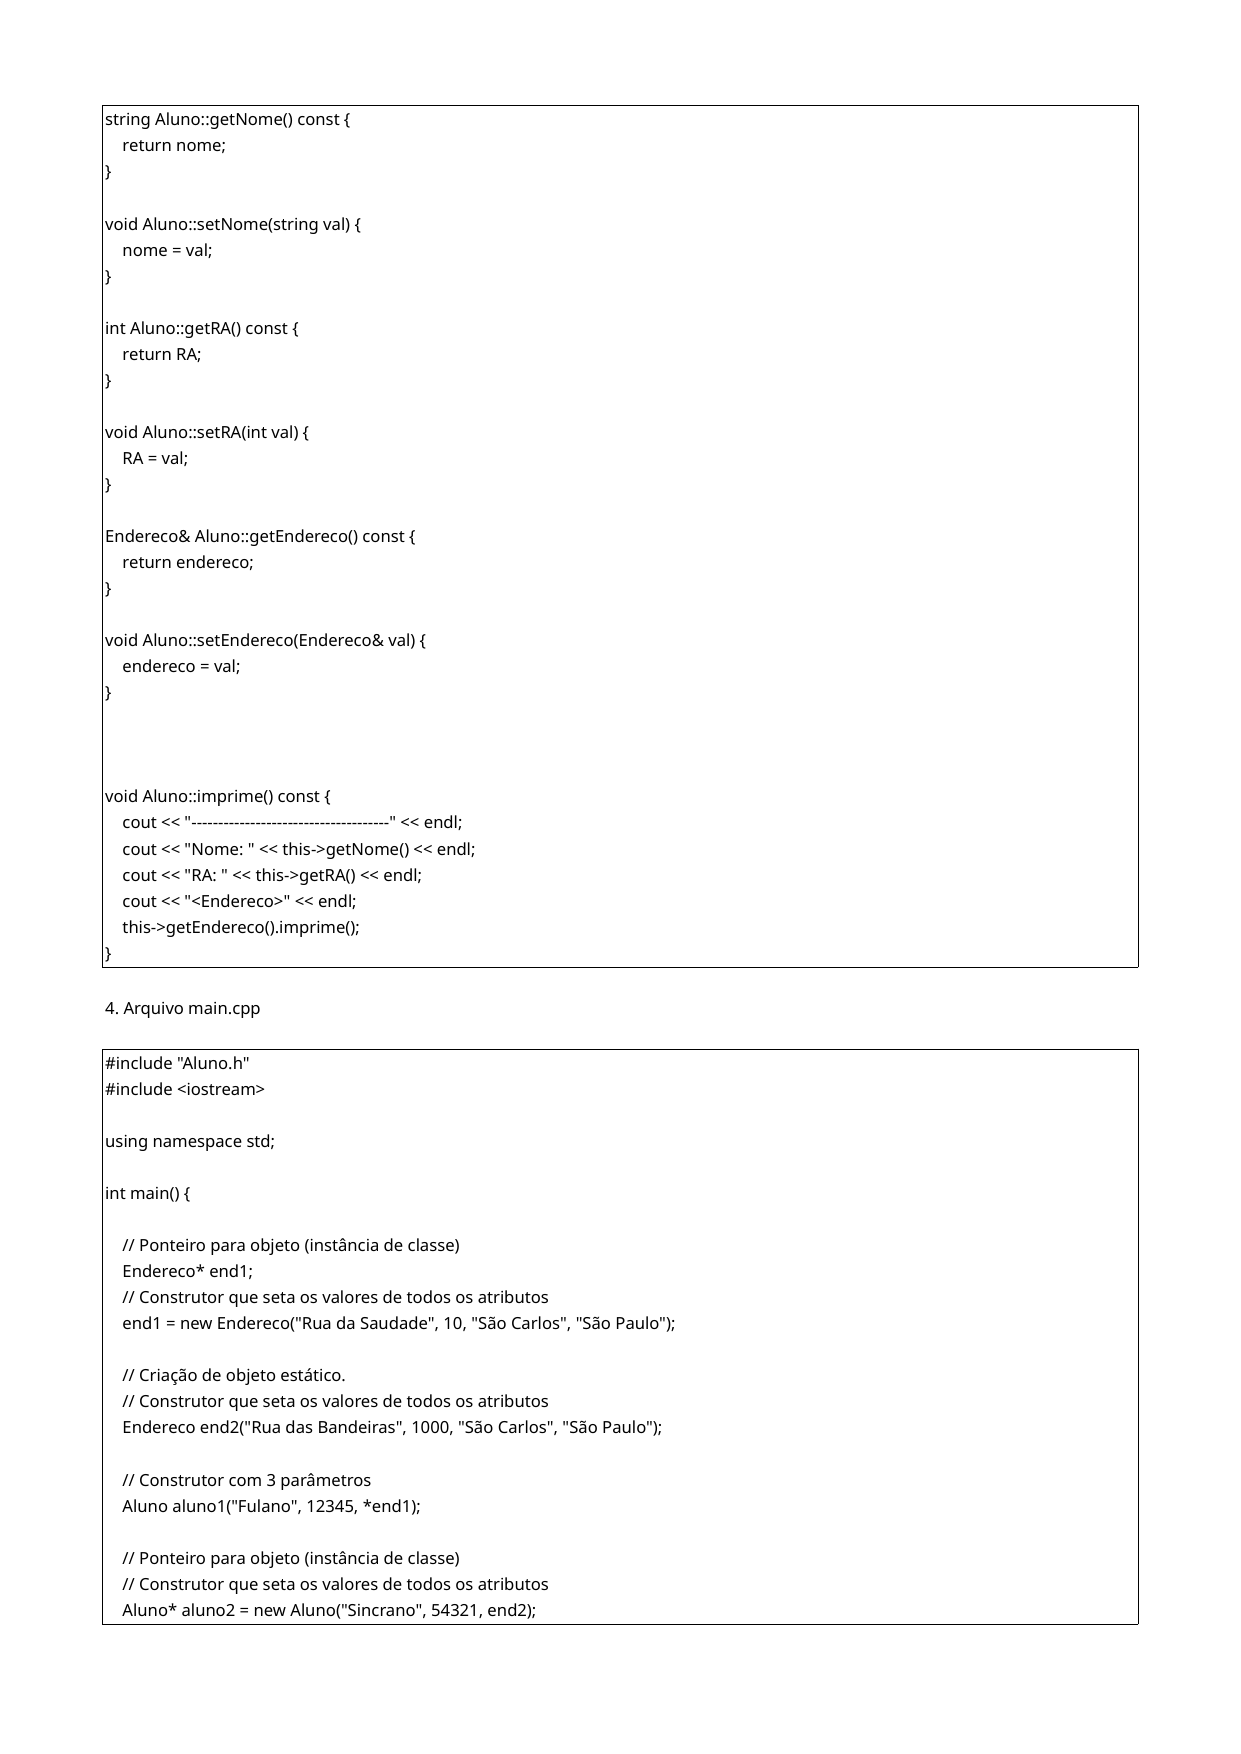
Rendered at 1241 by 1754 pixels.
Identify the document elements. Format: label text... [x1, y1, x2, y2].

text } [103, 157, 1138, 183]
text } [103, 261, 1138, 287]
text #include "Aluno.h" [103, 1050, 1138, 1074]
text return endereco; [103, 548, 1138, 573]
text 4. Arquivo main.cpp [105, 996, 1135, 1019]
text cout << "<Endereco>" << endl; [103, 886, 1138, 912]
text this->getEndereco().imprime(); [103, 912, 1138, 938]
text } [103, 574, 1138, 599]
text // Ponteiro para objeto (instância de classe) [103, 1231, 1138, 1257]
text Endereco end2("Rua das Bandeiras", 1000, "São Carlos", "São Paulo"); [103, 1413, 1138, 1439]
text } [103, 365, 1138, 391]
text endereco = val; [103, 652, 1138, 678]
text return nome; [103, 131, 1138, 157]
text end1 = new Endereco("Rua da Saudade", 10, "São Carlos", "São Paulo"); [103, 1309, 1138, 1335]
text using namespace std; [103, 1127, 1138, 1152]
text // Construtor que seta os valores de todos os atributos [103, 1283, 1138, 1309]
text Endereco& Aluno::getEndereco() const { [103, 522, 1138, 547]
text void Aluno::imprime() const { [103, 782, 1138, 808]
text void Aluno::setRA(int val) { [103, 417, 1138, 443]
text cout << "-------------------------------------" << endl; [103, 808, 1138, 834]
text // Criação de objeto estático. [103, 1361, 1138, 1387]
text void Aluno::setEndereco(Endereco& val) { [103, 626, 1138, 652]
text cout << "RA: " << this->getRA() << endl; [103, 860, 1138, 886]
text nome = val; [103, 235, 1138, 261]
text // Ponteiro para objeto (instância de classe) [103, 1543, 1138, 1569]
text } [103, 938, 1138, 967]
text string Aluno::getNome() const { [103, 106, 1138, 131]
text int Aluno::getRA() const { [103, 313, 1138, 339]
text // Construtor que seta os valores de todos os atributos [103, 1569, 1138, 1595]
text return RA; [103, 339, 1138, 365]
text int main() { [103, 1179, 1138, 1204]
text } [103, 469, 1138, 495]
text cout << "Nome: " << this->getNome() << endl; [103, 834, 1138, 860]
text // Construtor com 3 parâmetros [103, 1465, 1138, 1491]
text Endereco* end1; [103, 1257, 1138, 1283]
text Aluno aluno1("Fulano", 12345, *end1); [103, 1491, 1138, 1517]
text void Aluno::setNome(string val) { [103, 209, 1138, 235]
text RA = val; [103, 443, 1138, 469]
text } [103, 678, 1138, 704]
text // Construtor que seta os valores de todos os atributos [103, 1387, 1138, 1413]
text #include <iostream> [103, 1074, 1138, 1100]
text Aluno* aluno2 = new Aluno("Sincrano", 54321, end2); [103, 1595, 1138, 1624]
